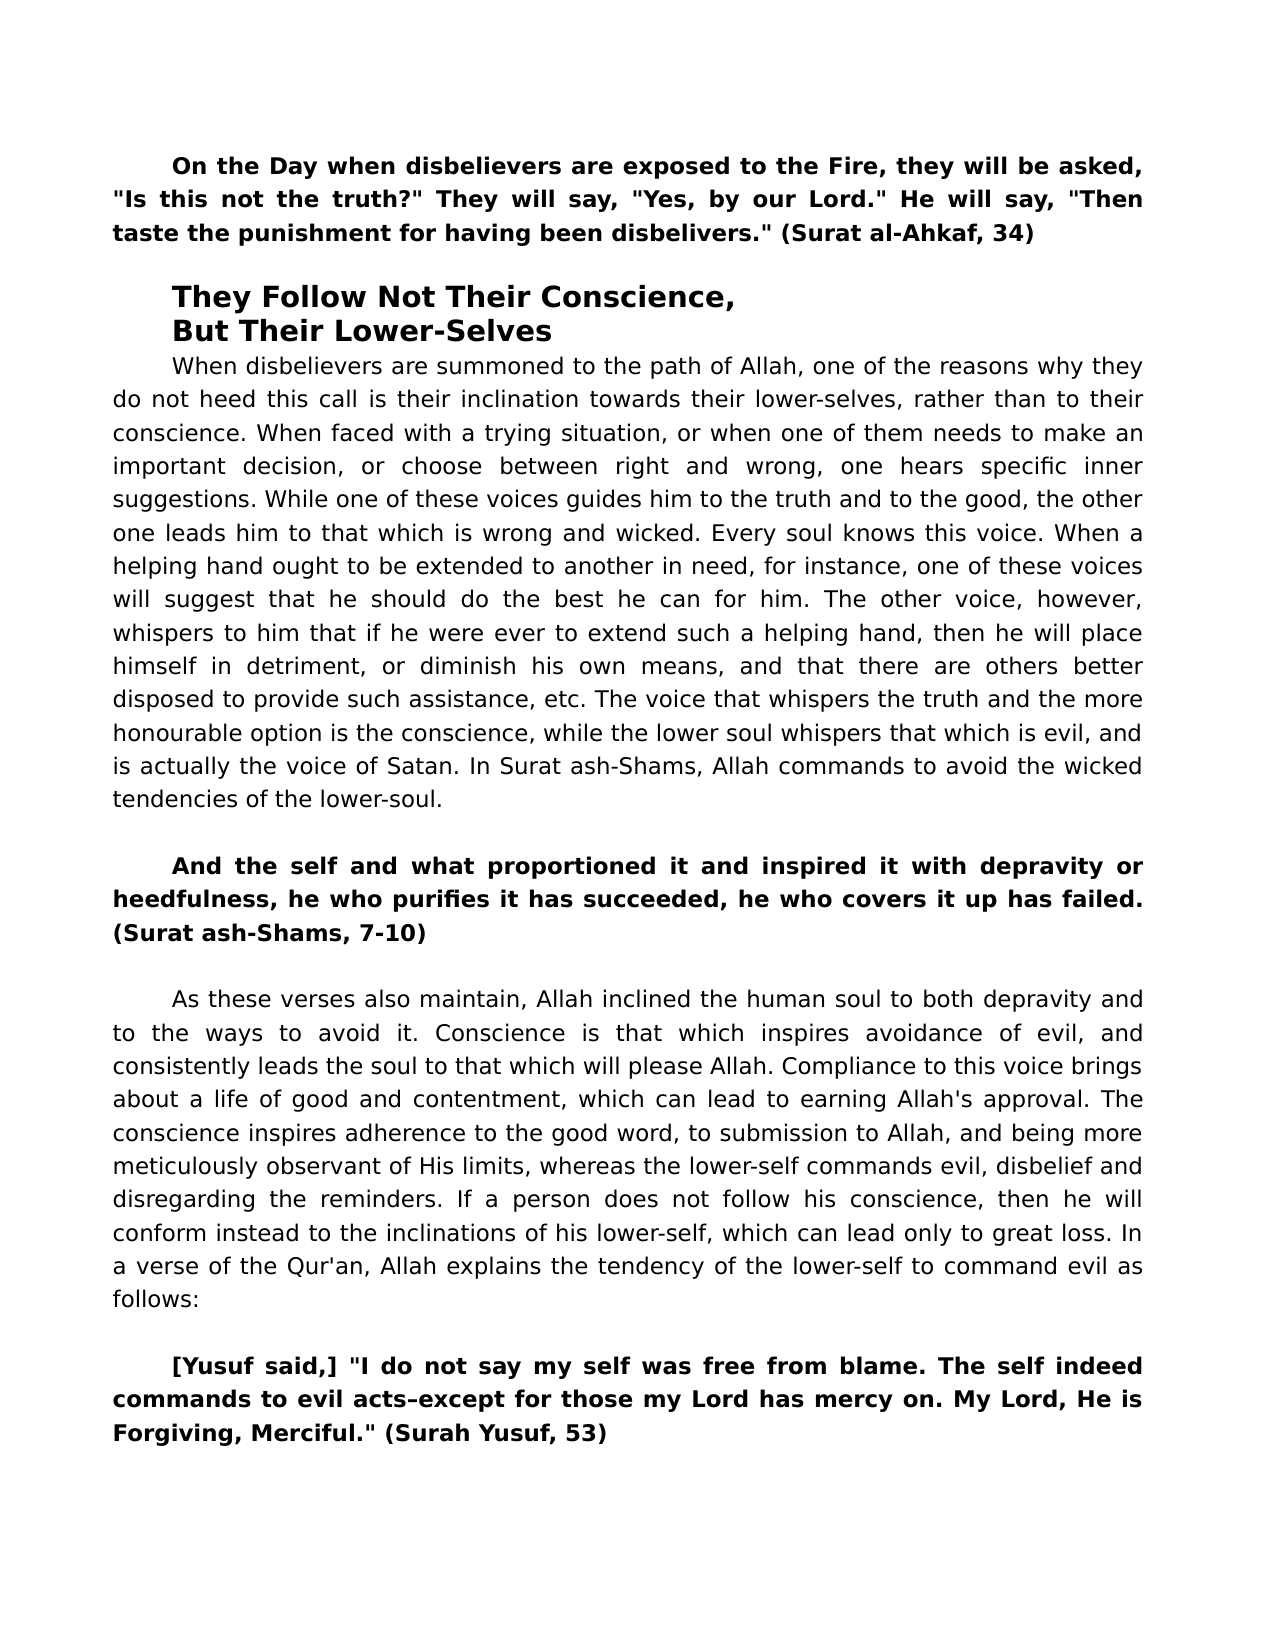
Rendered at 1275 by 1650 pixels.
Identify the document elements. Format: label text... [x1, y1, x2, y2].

text As these verses also maintain, Allah inclined the human soul to both depravity and to the ways to avoid it. Conscience is that which inspires avoidance of evil, and consistently leads the soul to that which will please Allah. Compliance to this voice brings about a life of good and contentment, which can lead to earning Allah's approval. The conscience inspires adherence to the good word, to submission to Allah, and being more meticulously observant of His limits, whereas the lower-self commands evil, disbelief and disregarding the reminders. If a person does not follow his conscience, then he will conform instead to the inclinations of his lower-self, which can lead only to great loss. In a verse of the Qur'an, Allah explains the tendency of the lower-self to command evil as follows: [112, 981, 1145, 1314]
text When disbelievers are summoned to the path of Allah, one of the reasons why they do not heed this call is their inclination towards their lower-selves, rather than to their conscience. When faced with a trying situation, or when one of them needs to make an important decision, or choose between right and wrong, one hears specific inner suggestions. While one of these voices guides him to the truth and to the good, the other one leads him to that which is wrong and wicked. Every soul knows this voice. When a helping hand ought to be extended to another in need, for instance, one of these voices will suggest that he should do the best he can for him. The other voice, however, whispers to him that if he were ever to extend such a helping hand, then he will place himself in detriment, or diminish his own means, and that there are others better disposed to provide such assistance, etc. The voice that whispers the truth and the more honourable option is the conscience, while the lower soul whispers that which is evil, and is actually the voice of Satan. In Surat ash-Shams, Allah commands to avoid the wicked tendencies of the lower-soul. [112, 348, 1145, 814]
text [Yusuf said,] "I do not say my self was free from blame. The self indeed commands to evil acts–except for those my Lord has mercy on. My Lord, He is Forgiving, Merciful." (Surah Yusuf, 53) [112, 1348, 1145, 1448]
text They Follow Not Their Conscience, [112, 281, 1145, 314]
text On the Day when disbelievers are exposed to the Fire, they will be asked, "Is this not the truth?" They will say, "Yes, by our Lord." He will say, "Then taste the punishment for having been disbelivers." (Surat al-Ahkaf, 34) [112, 148, 1145, 248]
text And the self and what proportioned it and inspired it with depravity or heedfulness, he who purifies it has succeeded, he who covers it up has failed. (Surat ash-Shams, 7-10) [112, 848, 1145, 948]
text But Their Lower-Selves [112, 314, 1145, 348]
